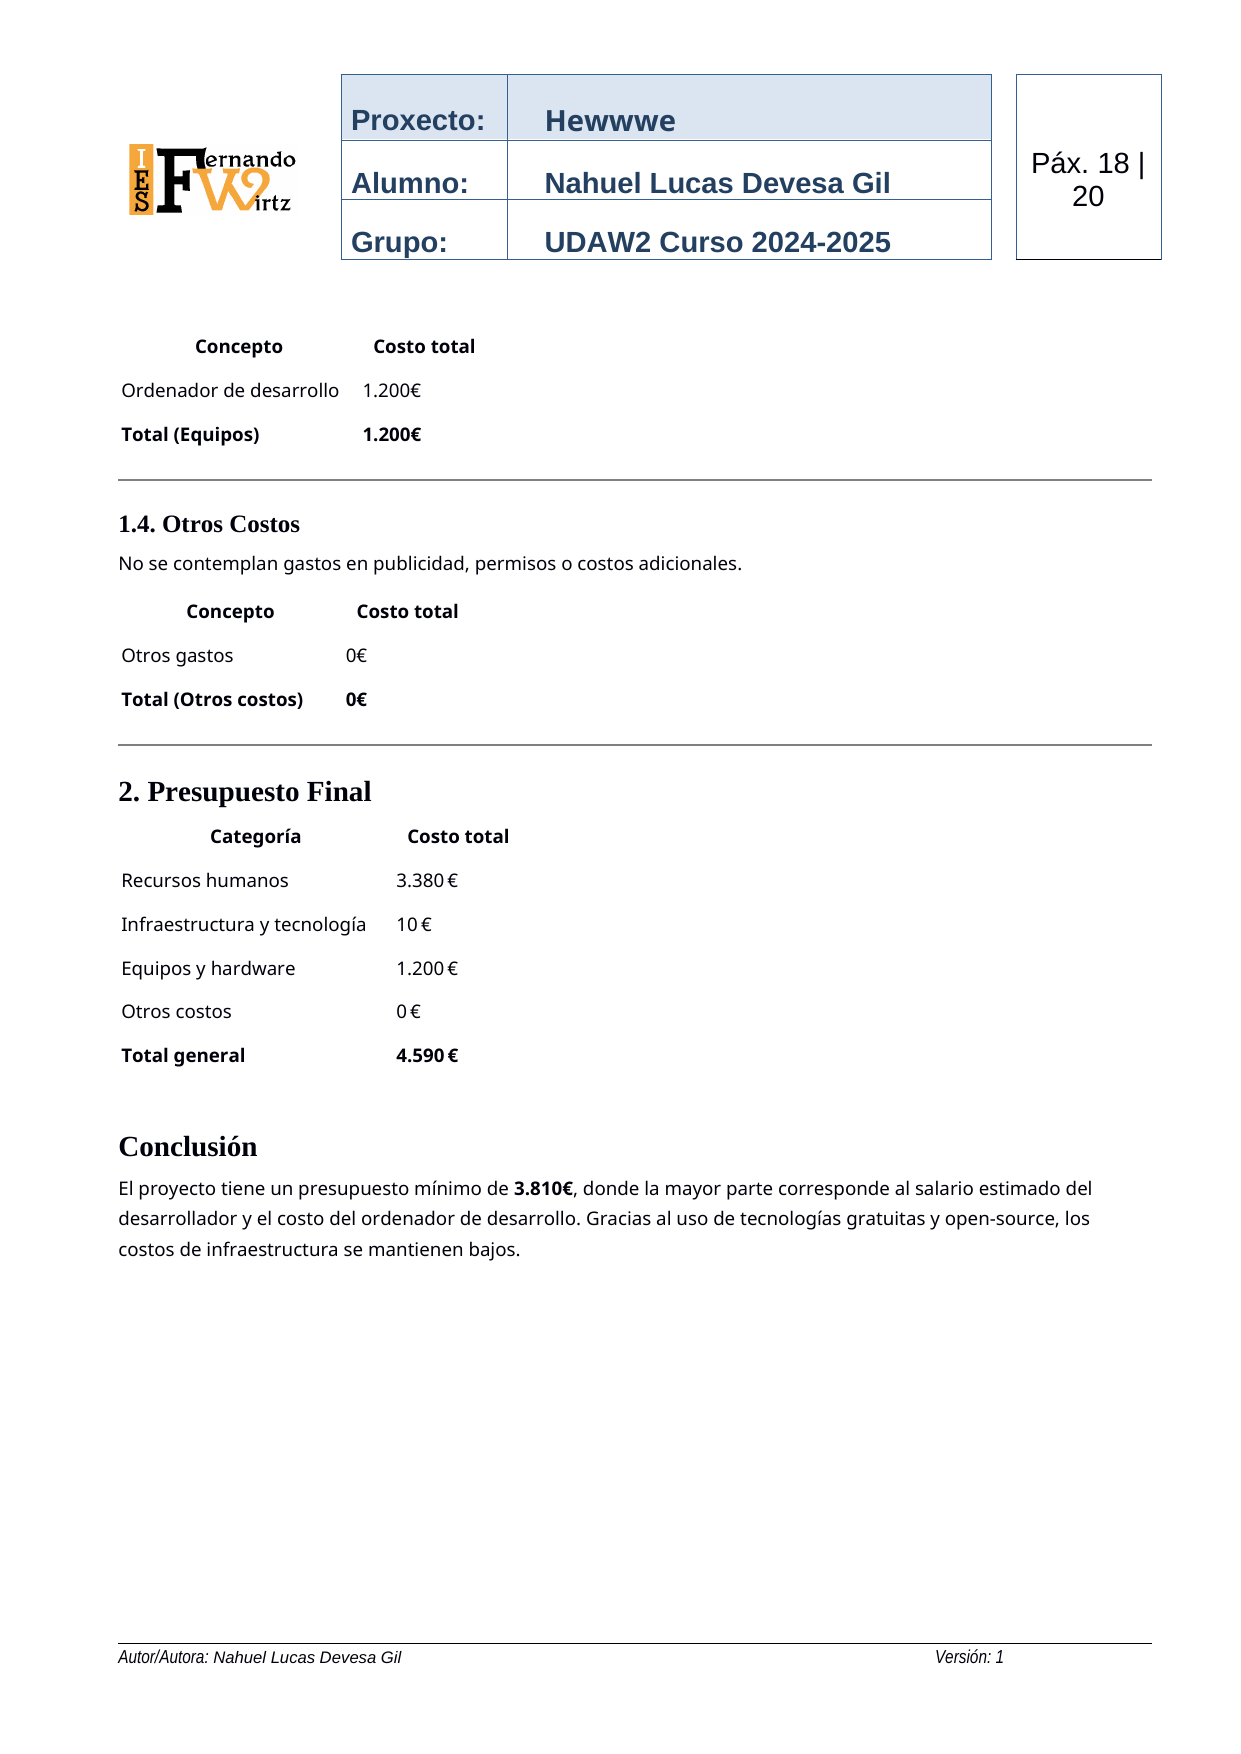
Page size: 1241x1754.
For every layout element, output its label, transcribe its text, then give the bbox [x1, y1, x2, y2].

text No se contemplan gastos en publicidad, permisos o costos adicionales. [118, 551, 1152, 576]
table_header Costo total [359, 331, 489, 375]
table_cell 1.200€ [359, 419, 489, 462]
picture [129, 144, 299, 215]
table_cell Infraestructura y tecnología [118, 908, 393, 952]
table_cell Equipos y hardware [118, 952, 393, 996]
table_header Categoría [118, 820, 393, 864]
table_header Costo total [393, 820, 523, 864]
table_cell 4.590 € [393, 1040, 523, 1083]
table_cell Otros costos [118, 996, 393, 1040]
table_cell Total (Otros costos) [118, 684, 343, 727]
table_cell 1.200€ [359, 375, 489, 418]
table_cell 3.380 € [393, 864, 523, 908]
table_cell Otros gastos [118, 640, 343, 683]
table_cell 1.200 € [393, 952, 523, 996]
table_header Costo total [343, 596, 473, 640]
table_header Concepto [118, 331, 359, 375]
table_cell 10 € [393, 908, 523, 952]
subtitle 2. Presupuesto Final [118, 774, 1152, 808]
table_cell 0€ [343, 640, 473, 683]
subtitle Conclusión [118, 1129, 1152, 1162]
table_cell Total general [118, 1040, 393, 1083]
table_cell Total (Equipos) [118, 419, 359, 462]
table_cell Ordenador de desarrollo [118, 375, 359, 418]
subtitle 1.4. Otros Costos [118, 509, 1152, 538]
table_cell Recursos humanos [118, 864, 393, 908]
text El proyecto tiene un presupuesto mínimo de 3.810€, donde la mayor parte corresponde al salario estimado del desarrollador y el costo del ordenador de desarrollo. Gracias al uso de tecnologías gratuitas y open-source, los costos de infraestructura se mantienen bajos. [118, 1175, 1152, 1262]
table_cell 0 € [393, 996, 523, 1040]
table_header Concepto [118, 596, 343, 640]
table_cell 0€ [343, 684, 473, 727]
